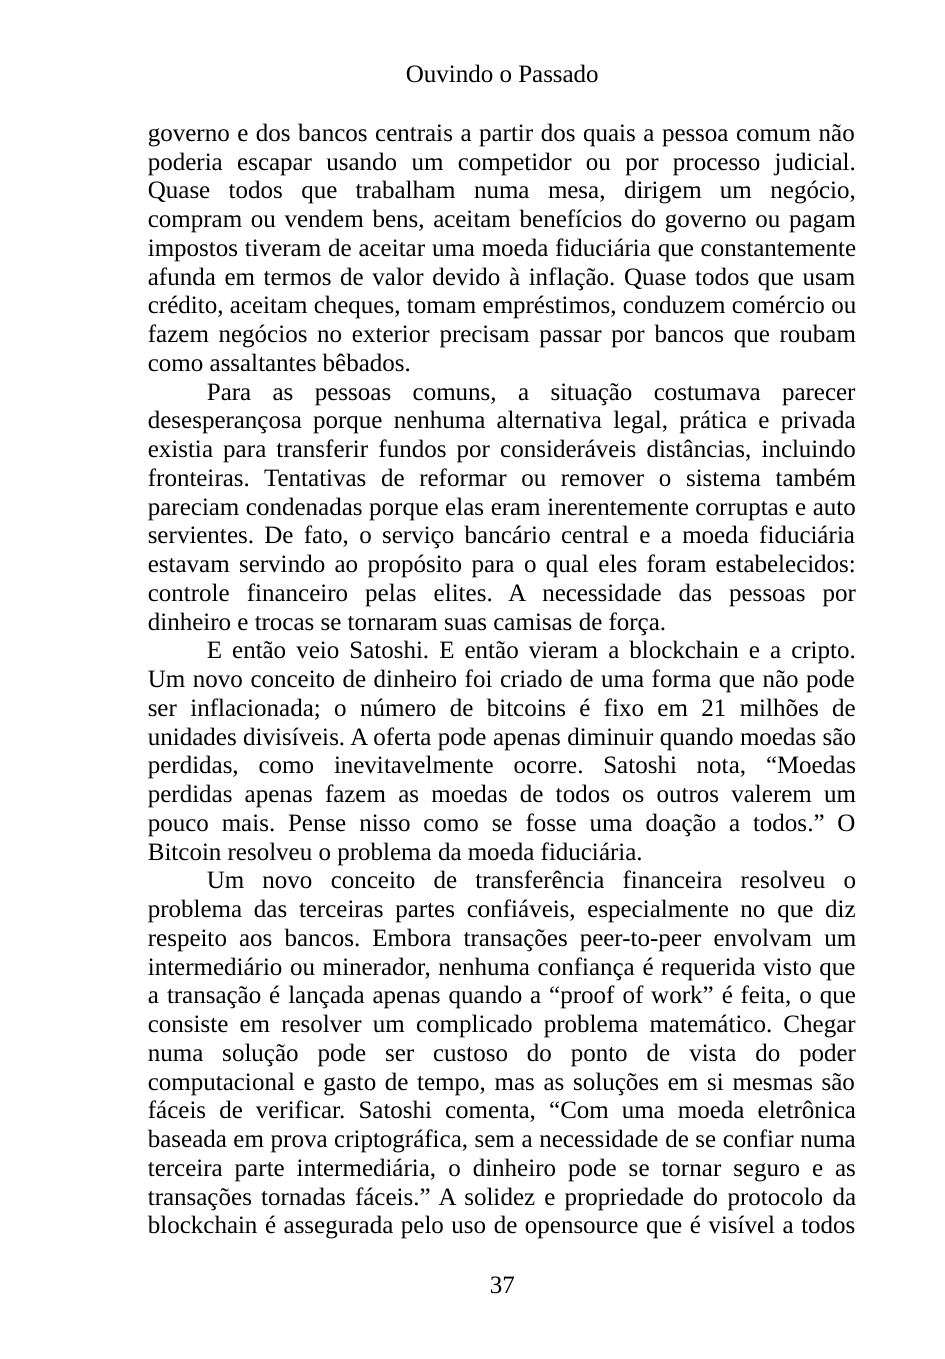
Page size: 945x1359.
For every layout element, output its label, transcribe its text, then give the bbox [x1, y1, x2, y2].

text Um novo conceito de transferência financeira resolveu o problema das terceiras partes confiáveis, especialmente no que diz respeito aos bancos. Embora transações peer-to-peer envolvam um intermediário ou minerador, nenhuma confiança é requerida visto que a transação é lançada apenas quando a “proof of work” é feita, o que consiste em resolver um complicado problema matemático. Chegar numa solução pode ser custoso do ponto de vista do poder computacional e gasto de tempo, mas as soluções em si mesmas são fáceis de verificar. Satoshi comenta, “Com uma moeda eletrônica baseada em prova criptográfica, sem a necessidade de se confiar numa terceira parte intermediária, o dinheiro pode se tornar seguro e as transações tornadas fáceis.” A solidez e propriedade do protocolo da blockchain é assegurada pelo uso de opensource que é visível a todos [148, 866, 856, 1239]
text Para as pessoas comuns, a situação costumava parecer desesperançosa porque nenhuma alternativa legal, prática e privada existia para transferir fundos por consideráveis distâncias, incluindo fronteiras. Tentativas de reformar ou remover o sistema também pareciam condenadas porque elas eram inerentemente corruptas e auto servientes. De fato, o serviço bancário central e a moeda fiduciária estavam servindo ao propósito para o qual eles foram estabelecidos: controle financeiro pelas elites. A necessidade das pessoas por dinheiro e trocas se tornaram suas camisas de força. [148, 377, 856, 636]
text E então veio Satoshi. E então vieram a blockchain e a cripto. Um novo conceito de dinheiro foi criado de uma forma que não pode ser inflacionada; o número de bitcoins é fixo em 21 milhões de unidades divisíveis. A oferta pode apenas diminuir quando moedas são perdidas, como inevitavelmente ocorre. Satoshi nota, “Moedas perdidas apenas fazem as moedas de todos os outros valerem um pouco mais. Pense nisso como se fosse uma doação a todos.” O Bitcoin resolveu o problema da moeda fiduciária. [148, 636, 856, 866]
text governo e dos bancos centrais a partir dos quais a pessoa comum não poderia escapar usando um competidor ou por processo judicial. Quase todos que trabalham numa mesa, dirigem um negócio, compram ou vendem bens, aceitam benefícios do governo ou pagam impostos tiveram de aceitar uma moeda fiduciária que constantemente afunda em termos de valor devido à inflação. Quase todos que usam crédito, aceitam cheques, tomam empréstimos, conduzem comércio ou fazem negócios no exterior precisam passar por bancos que roubam como assaltantes bêbados. [148, 118, 856, 377]
